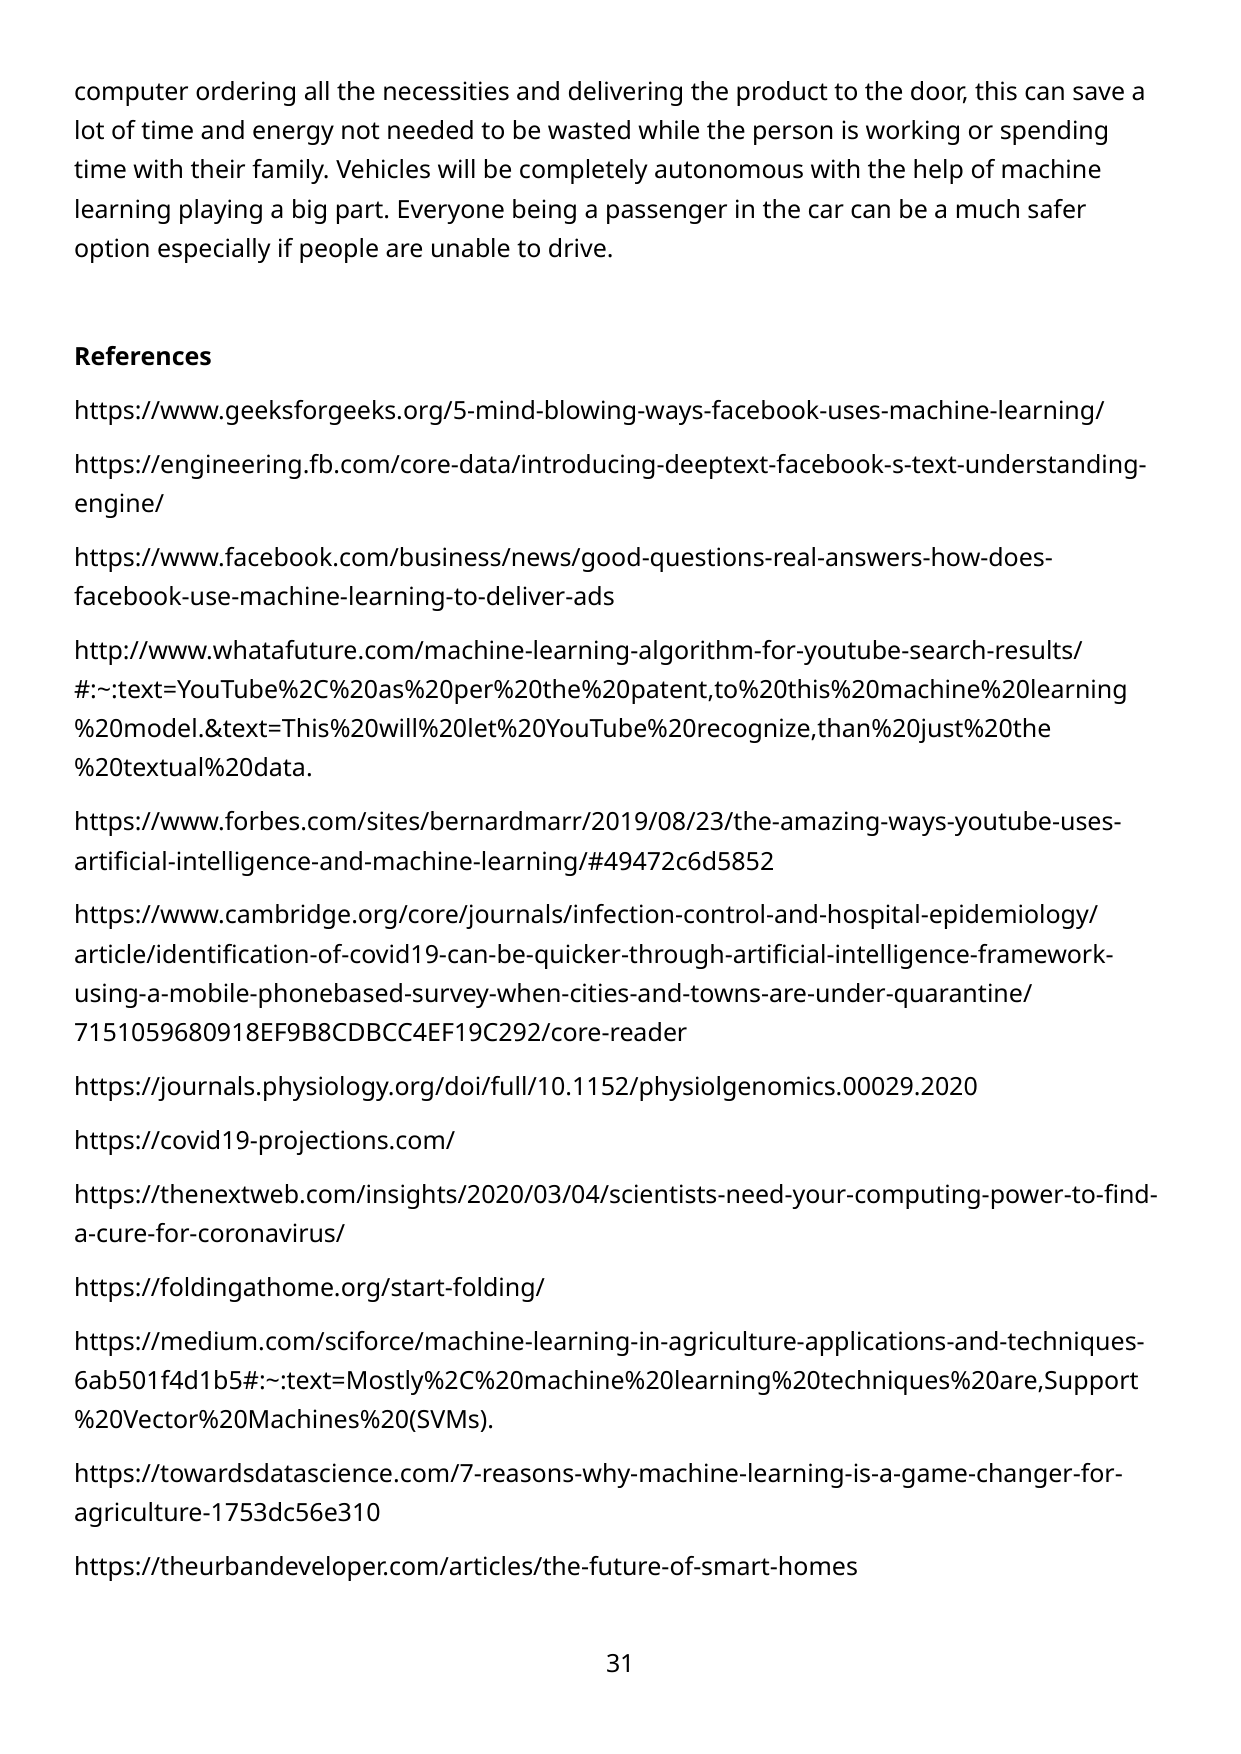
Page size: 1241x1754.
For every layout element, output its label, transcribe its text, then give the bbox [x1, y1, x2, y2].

text https://towardsdatascience.com/7-reasons-why-machine-learning-is-a-game-changer-for-agriculture-1753dc56e310 [74, 1456, 1166, 1529]
text http://www.whatafuture.com/machine-learning-algorithm-for-youtube-search-results/#:~:text=YouTube%2C%20as%20per%20the%20patent,to%20this%20machine%20learning%20model.&text=This%20will%20let%20YouTube%20recognize,than%20just%20the%20textual%20data. [74, 633, 1166, 784]
text https://covid19-projections.com/ [74, 1123, 1166, 1157]
text https://journals.physiology.org/doi/full/10.1152/physiolgenomics.00029.2020 [74, 1069, 1166, 1103]
text https://medium.com/sciforce/machine-learning-in-agriculture-applications-and-techniques-6ab501f4d1b5#:~:text=Mostly%2C%20machine%20learning%20techniques%20are,Support%20Vector%20Machines%20(SVMs). [74, 1324, 1166, 1436]
text https://thenextweb.com/insights/2020/03/04/scientists-need-your-computing-power-to-find-a-cure-for-coronavirus/ [74, 1177, 1166, 1250]
text https://engineering.fb.com/core-data/introducing-deeptext-facebook-s-text-understanding-engine/ [74, 446, 1166, 519]
text computer ordering all the necessities and delivering the product to the door, this can save a lot of time and energy not needed to be wasted while the person is working or spending time with their family. Vehicles will be completely autonomous with the help of machine learning playing a big part. Everyone being a passenger in the car can be a much safer option especially if people are unable to drive. [74, 74, 1166, 264]
text https://theurbandeveloper.com/articles/the-future-of-smart-homes [74, 1549, 1166, 1583]
text https://www.forbes.com/sites/bernardmarr/2019/08/23/the-amazing-ways-youtube-uses-artificial-intelligence-and-machine-learning/#49472c6d5852 [74, 804, 1166, 877]
text https://www.cambridge.org/core/journals/infection-control-and-hospital-epidemiology/article/identification-of-covid19-can-be-quicker-through-artificial-intelligence-framework-using-a-mobile-phonebased-survey-when-cities-and-towns-are-under-quarantine/7151059680918EF9B8CDBCC4EF19C292/core-reader [74, 897, 1166, 1049]
text References [74, 338, 1166, 372]
text https://www.geeksforgeeks.org/5-mind-blowing-ways-facebook-uses-machine-learning/ [74, 392, 1166, 426]
text https://foldingathome.org/start-folding/ [74, 1270, 1166, 1304]
text https://www.facebook.com/business/news/good-questions-real-answers-how-does-facebook-use-machine-learning-to-deliver-ads [74, 539, 1166, 613]
